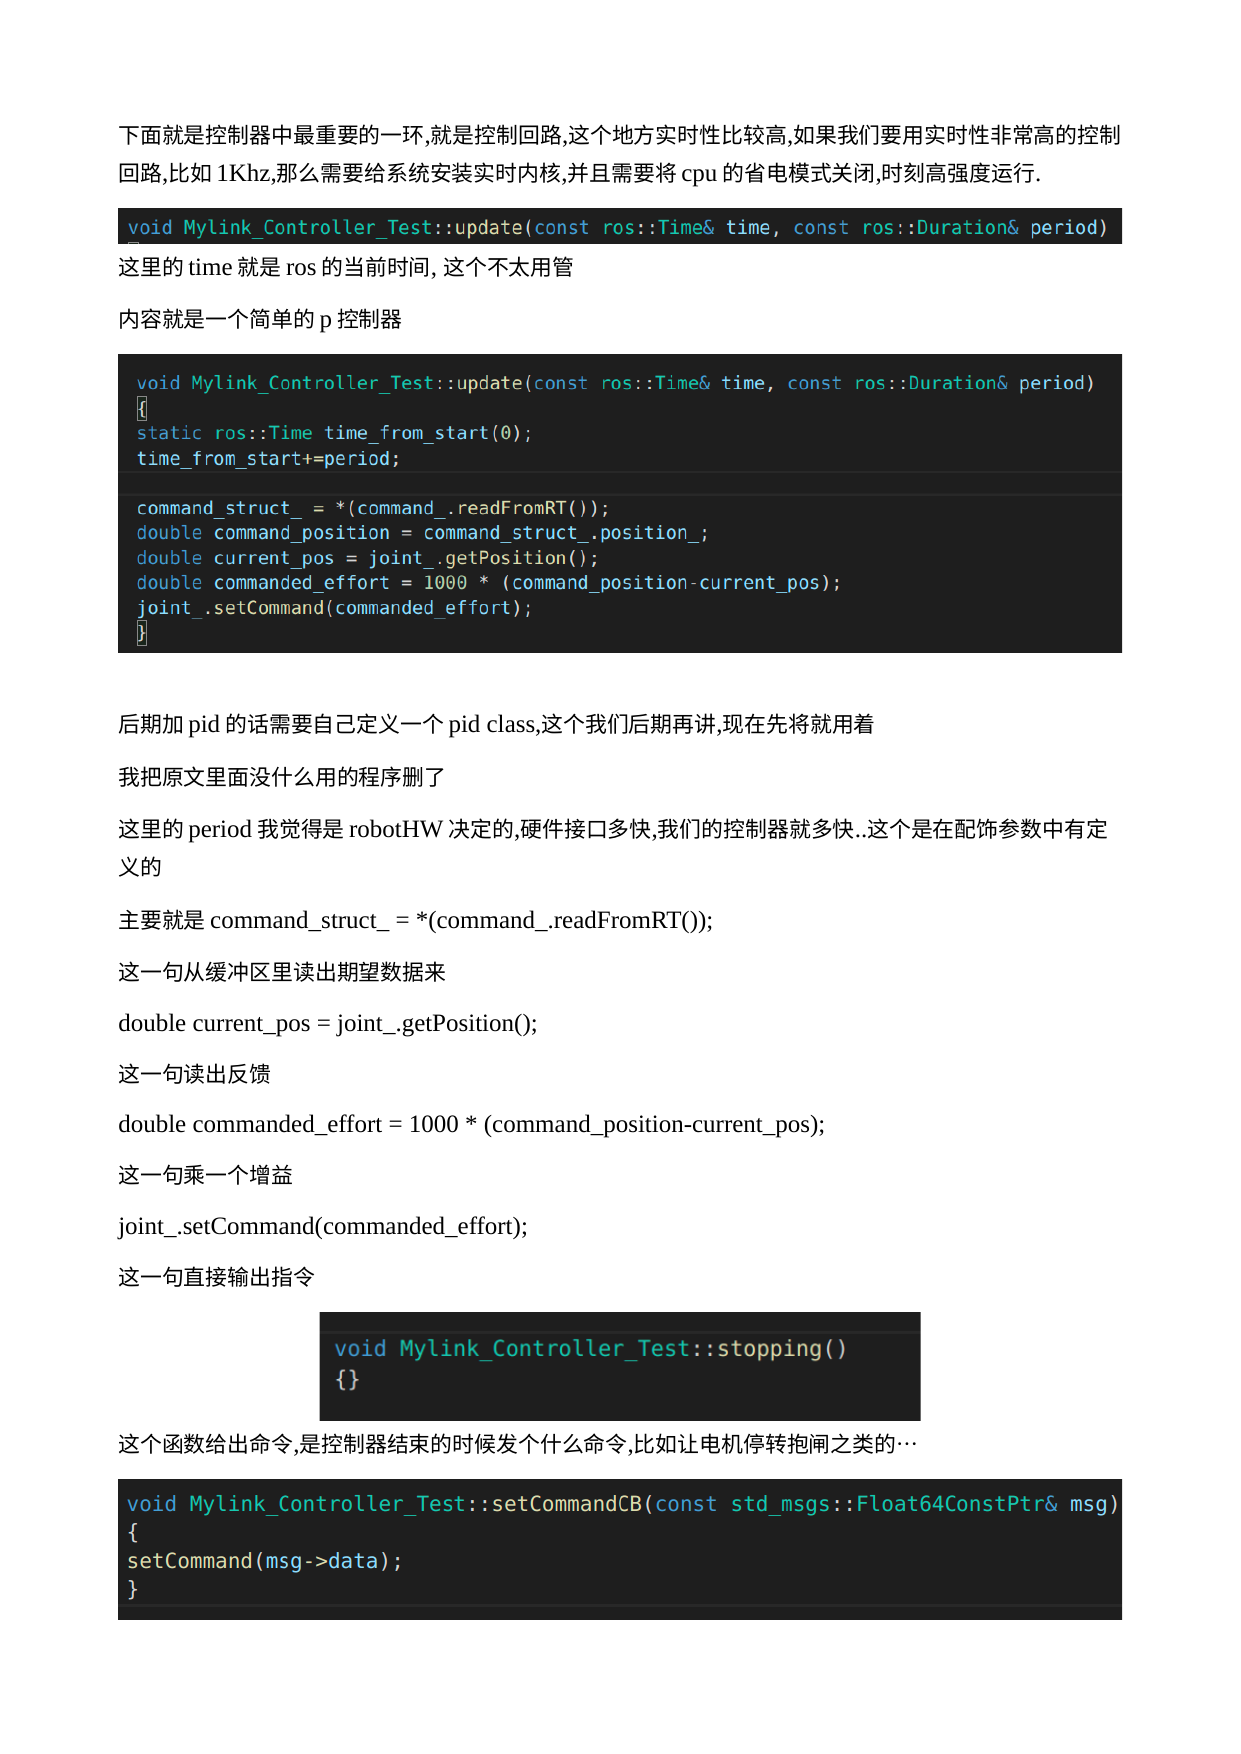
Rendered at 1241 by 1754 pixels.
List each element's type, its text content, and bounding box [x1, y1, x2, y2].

text 后期加pid的话需要自己定义一个pid class,这个我们后期再讲,现在先将就用着 [118, 707, 1122, 739]
text 主要就是command_struct_ = *(command_.readFromRT()); [118, 903, 1122, 934]
text 这一句从缓冲区里读出期望数据来 [118, 955, 1122, 987]
text 我把原文里面没什么用的程序删了 [118, 760, 1122, 791]
picture [118, 1479, 1123, 1620]
picture [118, 208, 1123, 244]
text joint_.setCommand(commanded_effort); [118, 1211, 1122, 1239]
text 这一句读出反馈 [118, 1057, 1122, 1088]
text 这里的period我觉得是robotHW决定的,硬件接口多快,我们的控制器就多快..这个是在配饰参数中有定义的 [118, 812, 1122, 882]
text 这个函数给出命令,是控制器结束的时候发个什么命令,比如让电机停转抱闸之类的… [118, 1312, 1122, 1459]
text 内容就是一个简单的p控制器 [118, 302, 1122, 334]
text double commanded_effort = 1000 * (command_position-current_pos); [118, 1109, 1122, 1138]
text 下面就是控制器中最重要的一环,就是控制回路,这个地方实时性比较高,如果我们要用实时性非常高的控制回路,比如1Khz,那么需要给系统安装实时内核,并且需要将cpu的省电模式关闭,时刻高强度运行. [118, 118, 1122, 188]
text 这一句直接输出指令 [118, 1260, 1122, 1292]
text 这一句乘一个增益 [118, 1158, 1122, 1190]
picture [118, 354, 1123, 653]
picture [319, 1312, 921, 1421]
text 这里的time就是ros的当前时间, 这个不太用管 [118, 244, 1122, 281]
text double current_pos = joint_.getPosition(); [118, 1008, 1122, 1036]
